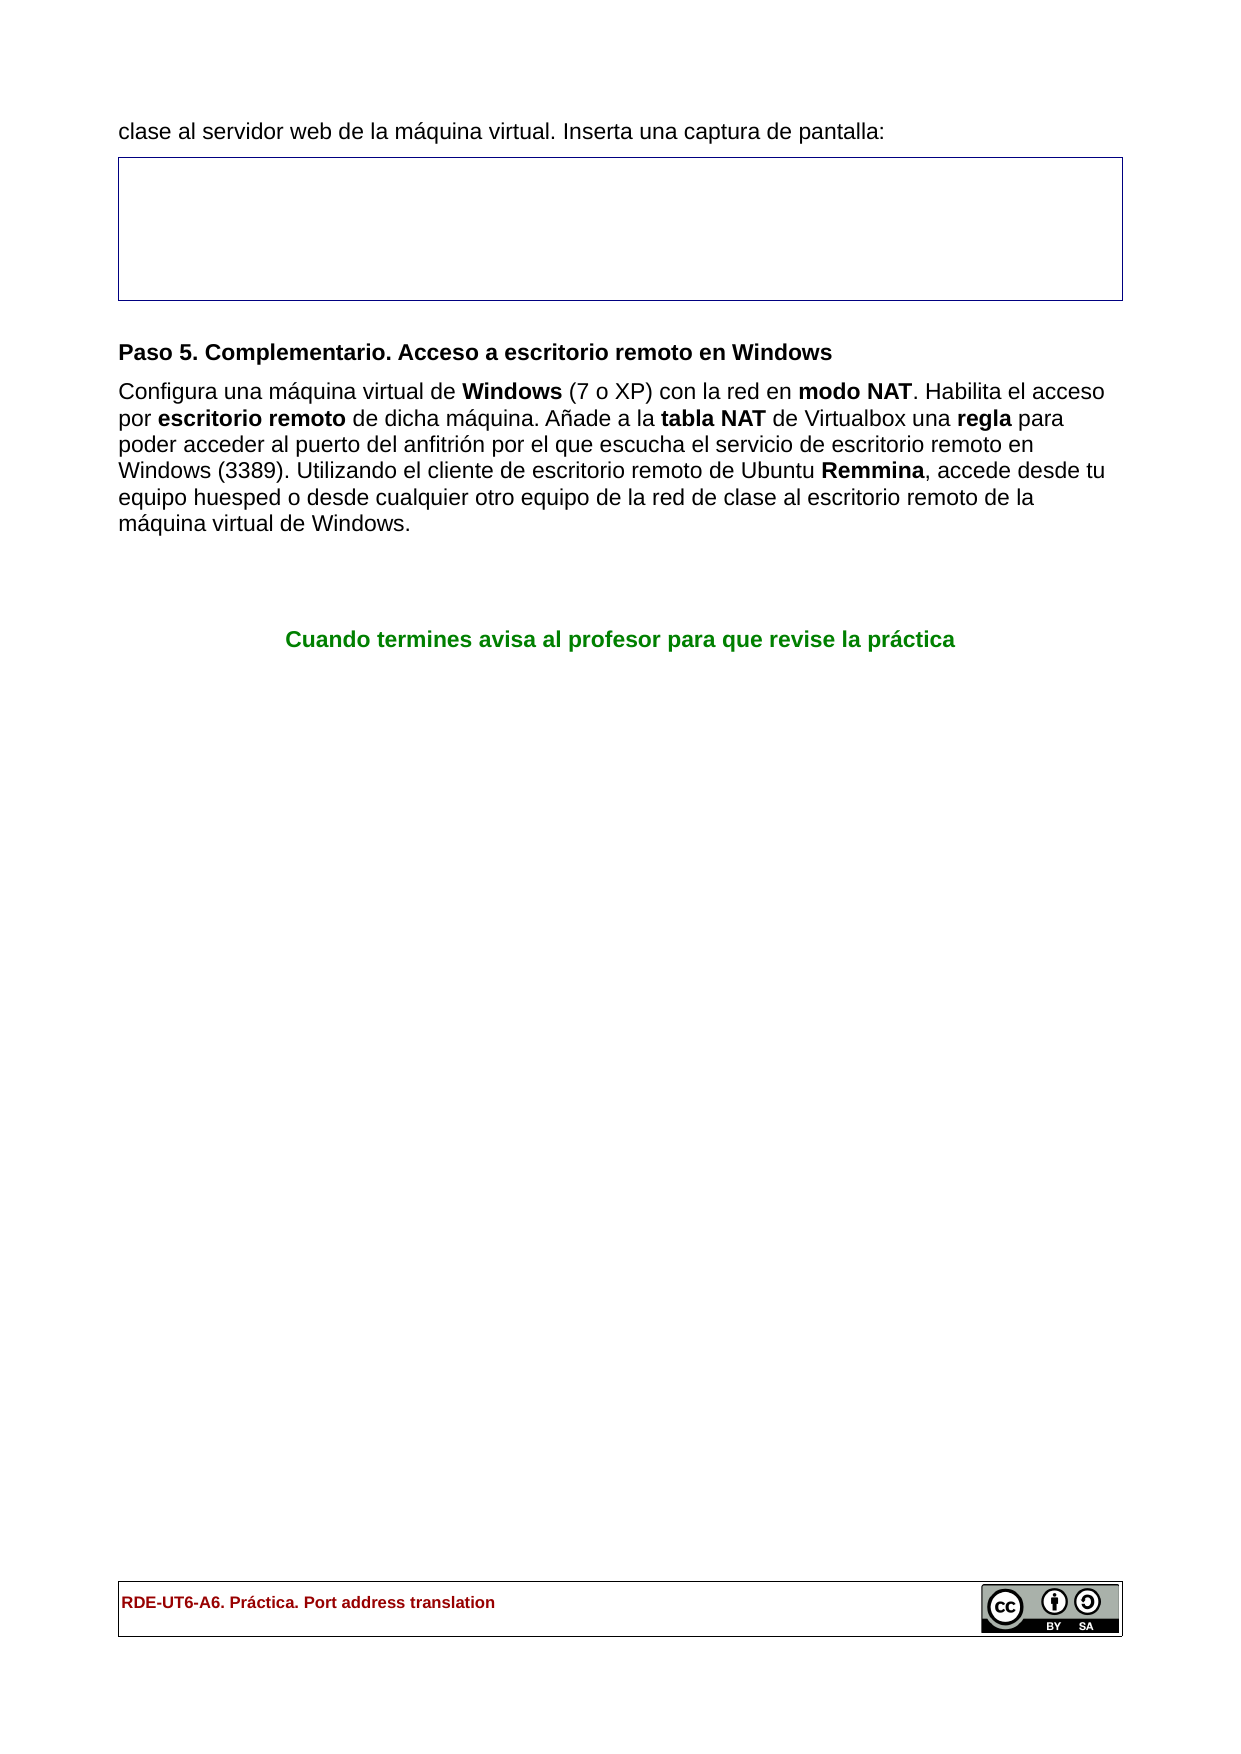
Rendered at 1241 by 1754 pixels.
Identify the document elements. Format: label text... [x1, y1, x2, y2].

table_header [119, 158, 1122, 300]
text Paso 5. Complementario. Acceso a escritorio remoto en Windows [118, 339, 1122, 366]
text clase al servidor web de la máquina virtual. Inserta una captura de pantalla: [118, 118, 1122, 144]
text Configura una máquina virtual de Windows (7 o XP) con la red en modo NAT. Habilita el acceso por escritorio remoto de dicha máquina. Añade a la tabla NAT de Virtualbox una regla para poder acceder al puerto del anfitrión por el que escucha el servicio de escritorio remoto en Windows (3389). Utilizando el cliente de escritorio remoto de Ubuntu Remmina, accede desde tu equipo huesped o desde cualquier otro equipo de la red de clase al escritorio remoto de la máquina virtual de Windows. [118, 378, 1122, 536]
text Cuando termines avisa al profesor para que revise la práctica [118, 626, 1122, 653]
picture [981, 1584, 1119, 1633]
